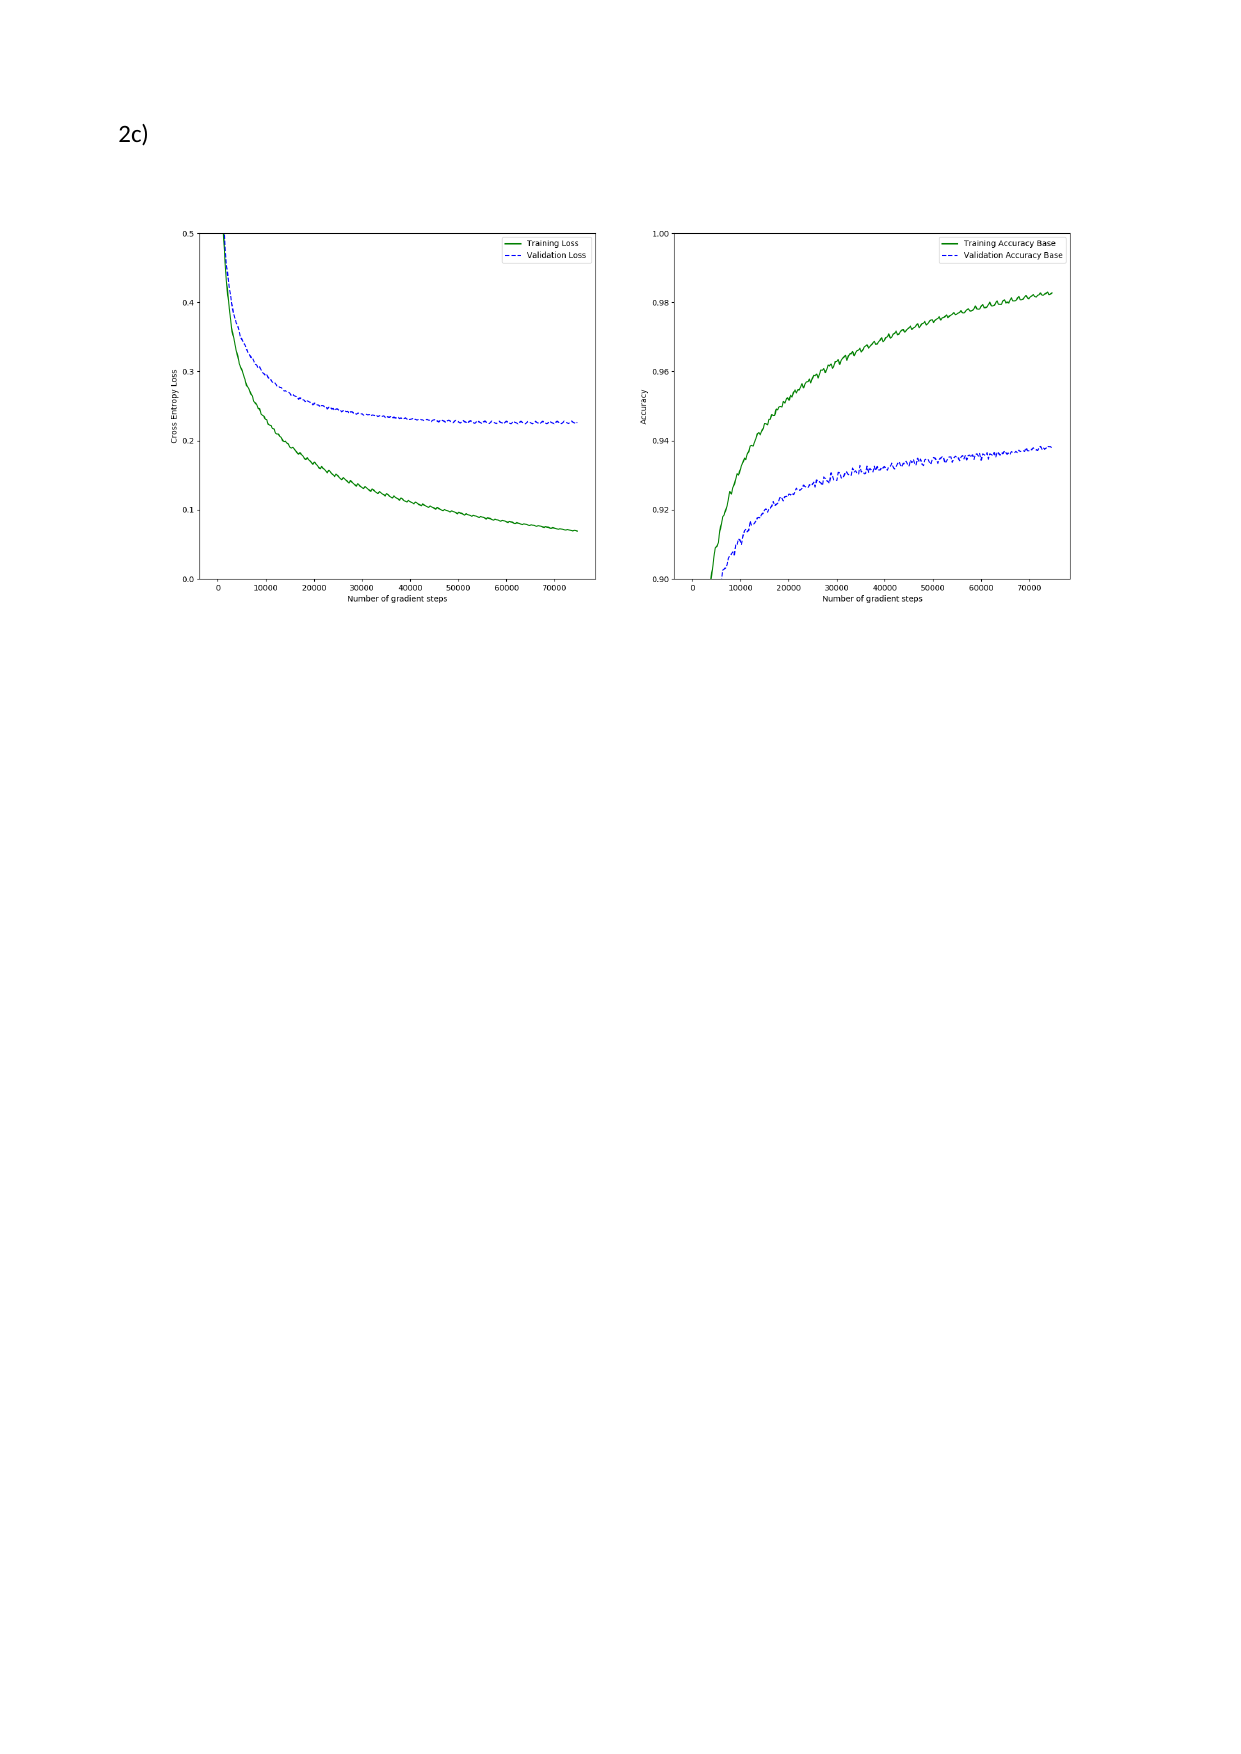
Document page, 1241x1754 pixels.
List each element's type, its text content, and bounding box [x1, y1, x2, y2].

text 2c) [118, 118, 1122, 149]
